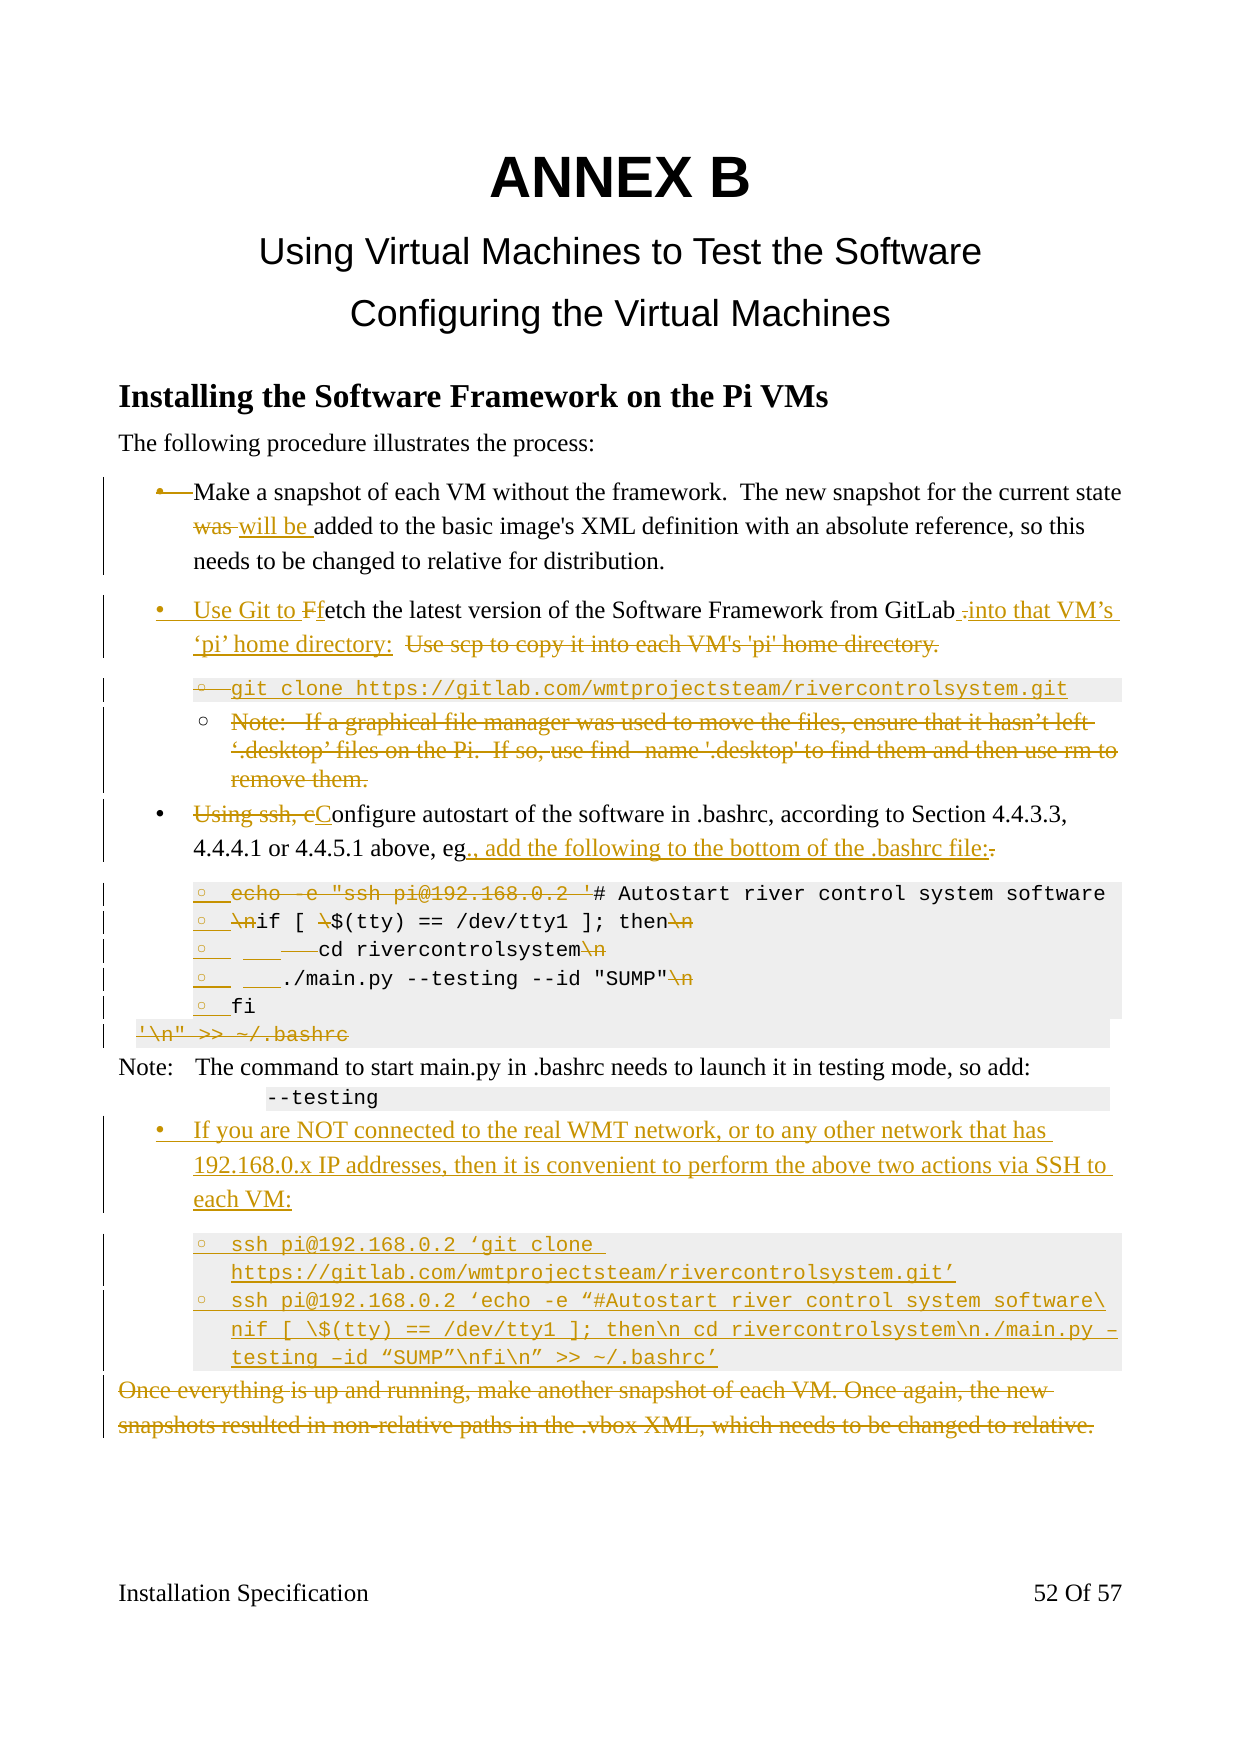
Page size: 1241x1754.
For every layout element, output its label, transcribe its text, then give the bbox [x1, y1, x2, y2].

subtitle Using Virtual Machines to Test the Software [118, 229, 1122, 272]
list Configure autostart of the software in .bashrc, according to Section 4.4.3.3, 4.4.4.1 or 4.4.5.1 above, eg., add the following to the bottom of the .bashrc file: [156, 799, 1122, 862]
list ssh pi@192.168.0.2 ‘echo -e “#Autostart river control system software\nif [ \$(tty) == /dev/tty1 ]; then\n cd rivercontrolsystem\n./main.py –testing –id “SUMP”\nfi\n” >> ~/.bashrc’ [193, 1290, 1122, 1371]
subtitle Configuring the Virtual Machines [118, 291, 1122, 334]
text Note: The command to start main.py in .bashrc needs to launch it in testing mode, so add: [118, 1052, 1122, 1081]
list ./main.py --testing --id "SUMP" [193, 967, 1122, 991]
subtitle Installing the Software Framework on the Pi VMs [118, 376, 1122, 414]
list if [ $(tty) == /dev/tty1 ]; then [193, 911, 1122, 934]
text The following procedure illustrates the process: [118, 428, 1122, 457]
list # Autostart river control system software [193, 882, 1122, 906]
list Make a snapshot of each VM without the framework. The new snapshot for the current state will be added to the basic image's XML definition with an absolute reference, so this needs to be changed to relative for distribution.Use Git to fetch the latest version of the Software Framework from GitLab into that VM’s ‘pi’ home directory: [156, 477, 1122, 574]
list fi [193, 996, 1122, 1019]
text --testing [266, 1087, 1110, 1111]
list If you are NOT connected to the real WMT network, or to any other network that has 192.168.0.x IP addresses, then it is convenient to perform the above two actions via SSH to each VM: [156, 1116, 1122, 1213]
title ANNEX B [118, 143, 1122, 210]
list cd rivercontrolsystem [193, 939, 1122, 963]
list git clone https://gitlab.com/wmtprojectsteam/rivercontrolsystem.git [193, 678, 1122, 702]
list ssh pi@192.168.0.2 ‘git clone https://gitlab.com/wmtprojectsteam/rivercontrolsystem.git’ [193, 1233, 1122, 1286]
